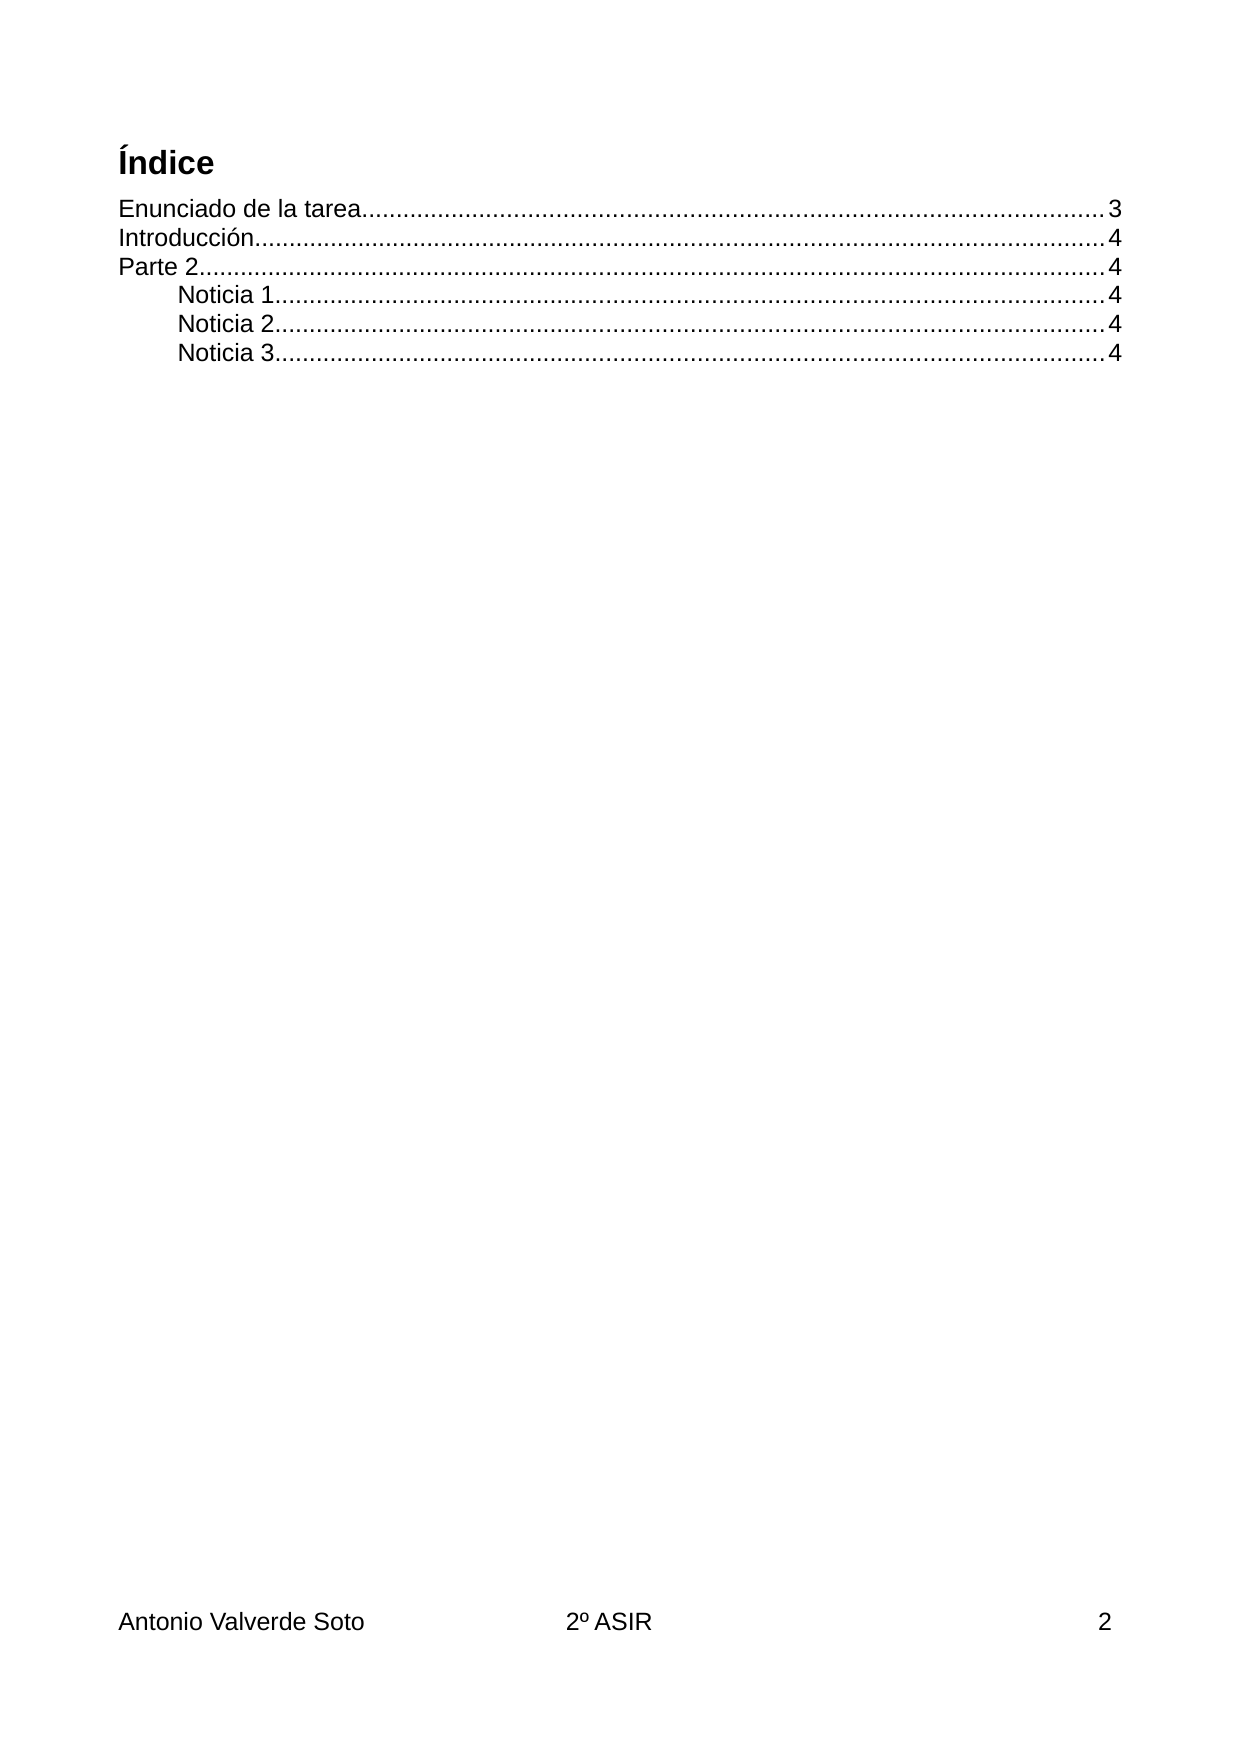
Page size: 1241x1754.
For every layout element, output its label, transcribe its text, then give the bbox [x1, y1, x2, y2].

text Introducción 4 [118, 223, 1122, 252]
text Noticia 2 4 [177, 309, 1122, 338]
text Noticia 3 4 [177, 338, 1122, 367]
subtitle Índice [118, 143, 1122, 182]
text Noticia 1 4 [177, 280, 1122, 309]
text Parte 2 4 [118, 252, 1122, 280]
text Enunciado de la tarea 3 [118, 194, 1122, 223]
